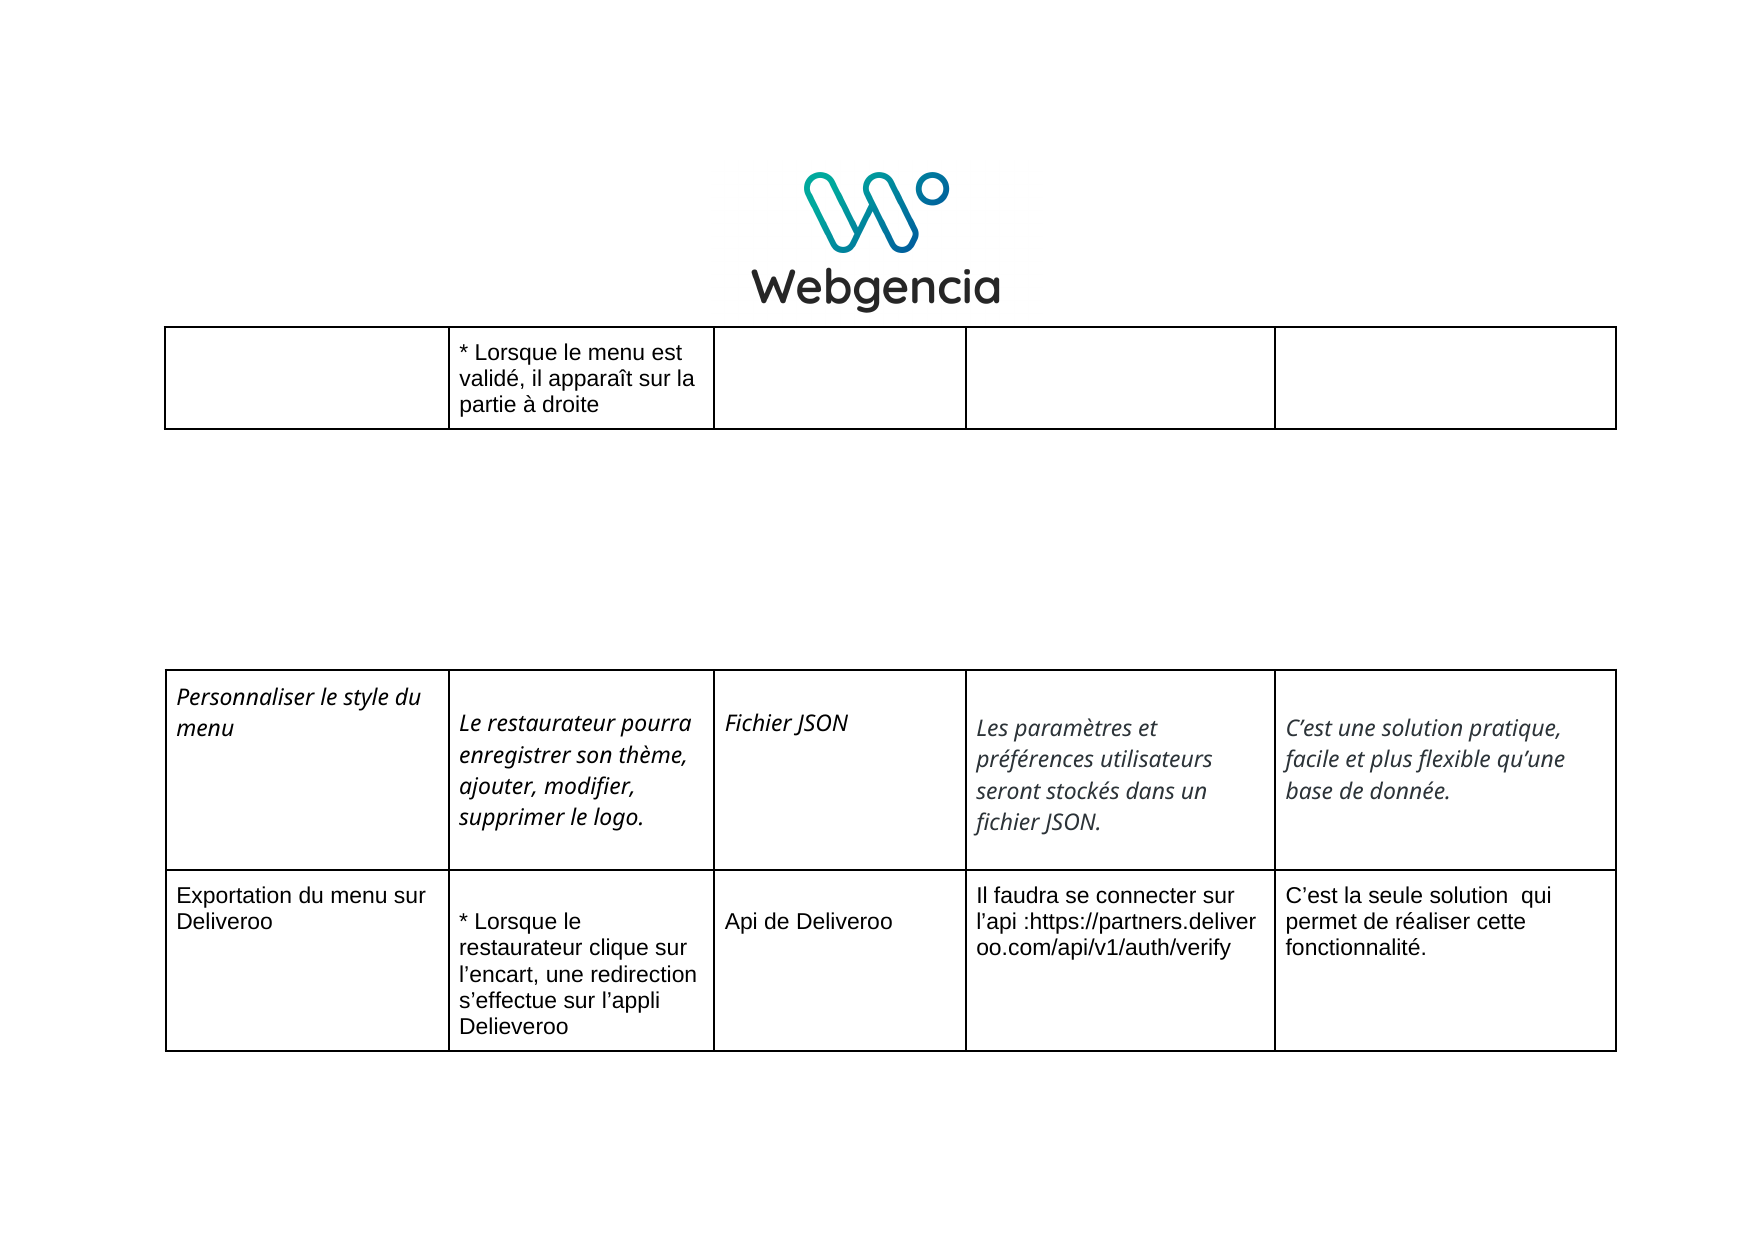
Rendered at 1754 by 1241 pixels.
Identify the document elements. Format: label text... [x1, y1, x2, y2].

table_header Personnaliser le style du menu [167, 671, 448, 869]
table_cell [967, 328, 1274, 428]
table_cell Exportation du menu sur Deliveroo [167, 871, 448, 1050]
table_cell [1276, 328, 1615, 428]
table_header Le restaurateur pourra enregistrer son thème, ajouter, modifier, supprimer le logo. [450, 671, 713, 869]
table_header C’est une solution pratique, facile et plus flexible qu’une base de donnée. [1276, 671, 1615, 869]
table_cell [715, 328, 965, 428]
table_cell [166, 328, 448, 428]
table_cell C’est la seule solution qui permet de réaliser cette fonctionnalité. [1276, 871, 1615, 1050]
table_header Les paramètres et préférences utilisateurs seront stockés dans un fichier JSON. [967, 671, 1274, 869]
picture [710, 160, 1043, 326]
table_header Fichier JSON [715, 671, 965, 869]
table_cell * Lorsque le menu est validé, il apparaît sur la partie à droite [450, 328, 713, 428]
table_cell Api de Deliveroo [715, 871, 965, 1050]
table_cell * Lorsque le restaurateur clique sur l’encart, une redirection s’effectue sur l’appli Delieveroo [450, 871, 713, 1050]
table_cell Il faudra se connecter sur l’api :https://partners.deliveroo.com/api/v1/auth/verify [967, 871, 1274, 1050]
